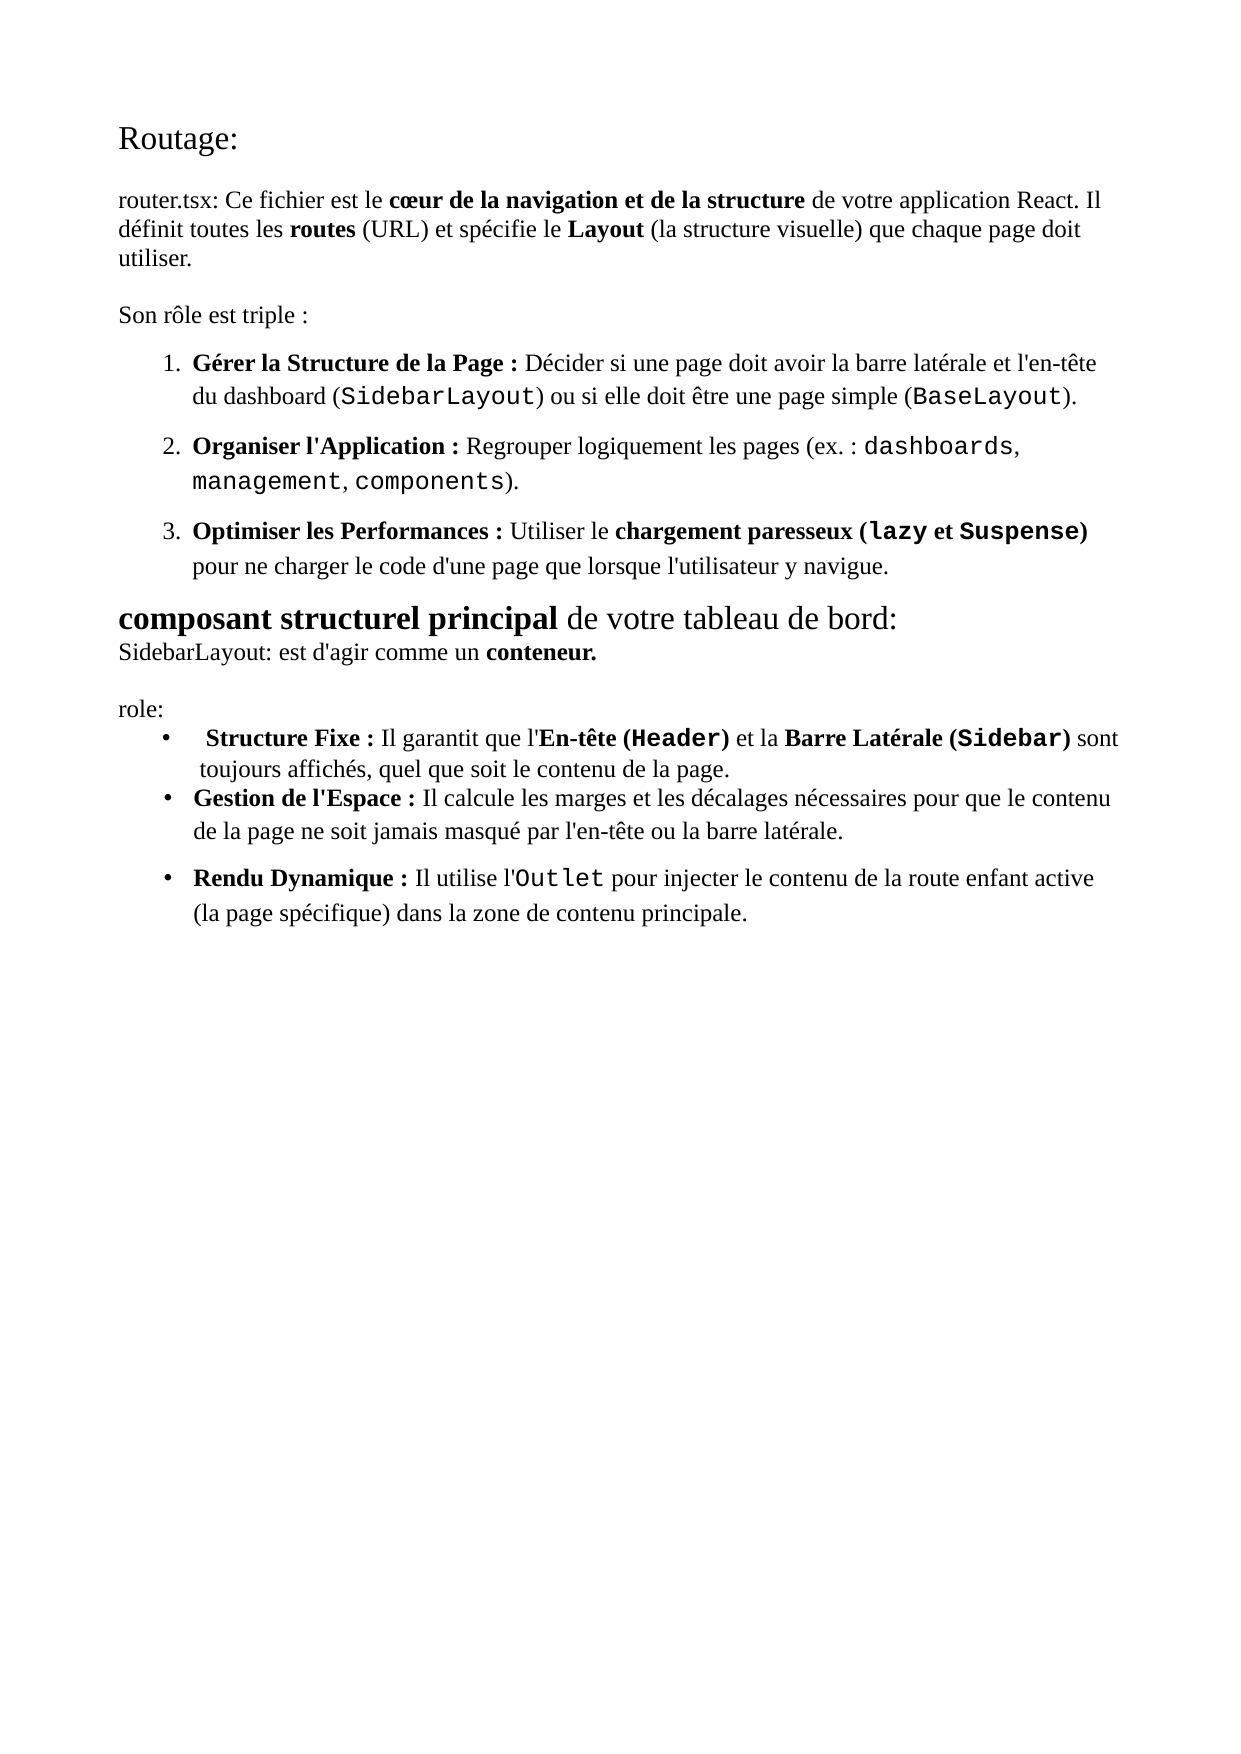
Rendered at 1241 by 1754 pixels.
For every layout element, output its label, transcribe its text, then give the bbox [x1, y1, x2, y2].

list Gestion de l'Espace : Il calcule les marges et les décalages nécessaires pour que le contenu de la page ne soit jamais masqué par l'en-tête ou la barre latérale. [164, 783, 1122, 844]
list Gérer la Structure de la Page : Décider si une page doit avoir la barre latérale et l'en-tête du dashboard (SidebarLayout) ou si elle doit être une page simple (BaseLayout). [162, 348, 1122, 412]
text Routage: [118, 118, 1122, 156]
text router.tsx: Ce fichier est le cœur de la navigation et de la structure de votre application React. Il définit toutes les routes (URL) et spécifie le Layout (la structure visuelle) que chaque page doit utiliser. [118, 185, 1122, 271]
text composant structurel principal de votre tableau de bord: [118, 599, 1122, 637]
text SidebarLayout: est d'agir comme un conteneur. [118, 637, 1122, 666]
list Optimiser les Performances : Utiliser le chargement paresseux (lazy et Suspense) pour ne charger le code d'une page que lorsque l'utilisateur y navigue. [162, 516, 1122, 580]
list Rendu Dynamique : Il utilise l'Outlet pour injecter le contenu de la route enfant active (la page spécifique) dans la zone de contenu principale. [164, 863, 1122, 927]
text Son rôle est triple : [118, 300, 1122, 329]
text role: [118, 694, 1122, 723]
list Organiser l'Application : Regrouper logiquement les pages (ex. : dashboards, management, components). [162, 431, 1122, 497]
list Structure Fixe : Il garantit que l'En-tête (Header) et la Barre Latérale (Sidebar) sont toujours affichés, quel que soit le contenu de la page. [162, 723, 1122, 783]
